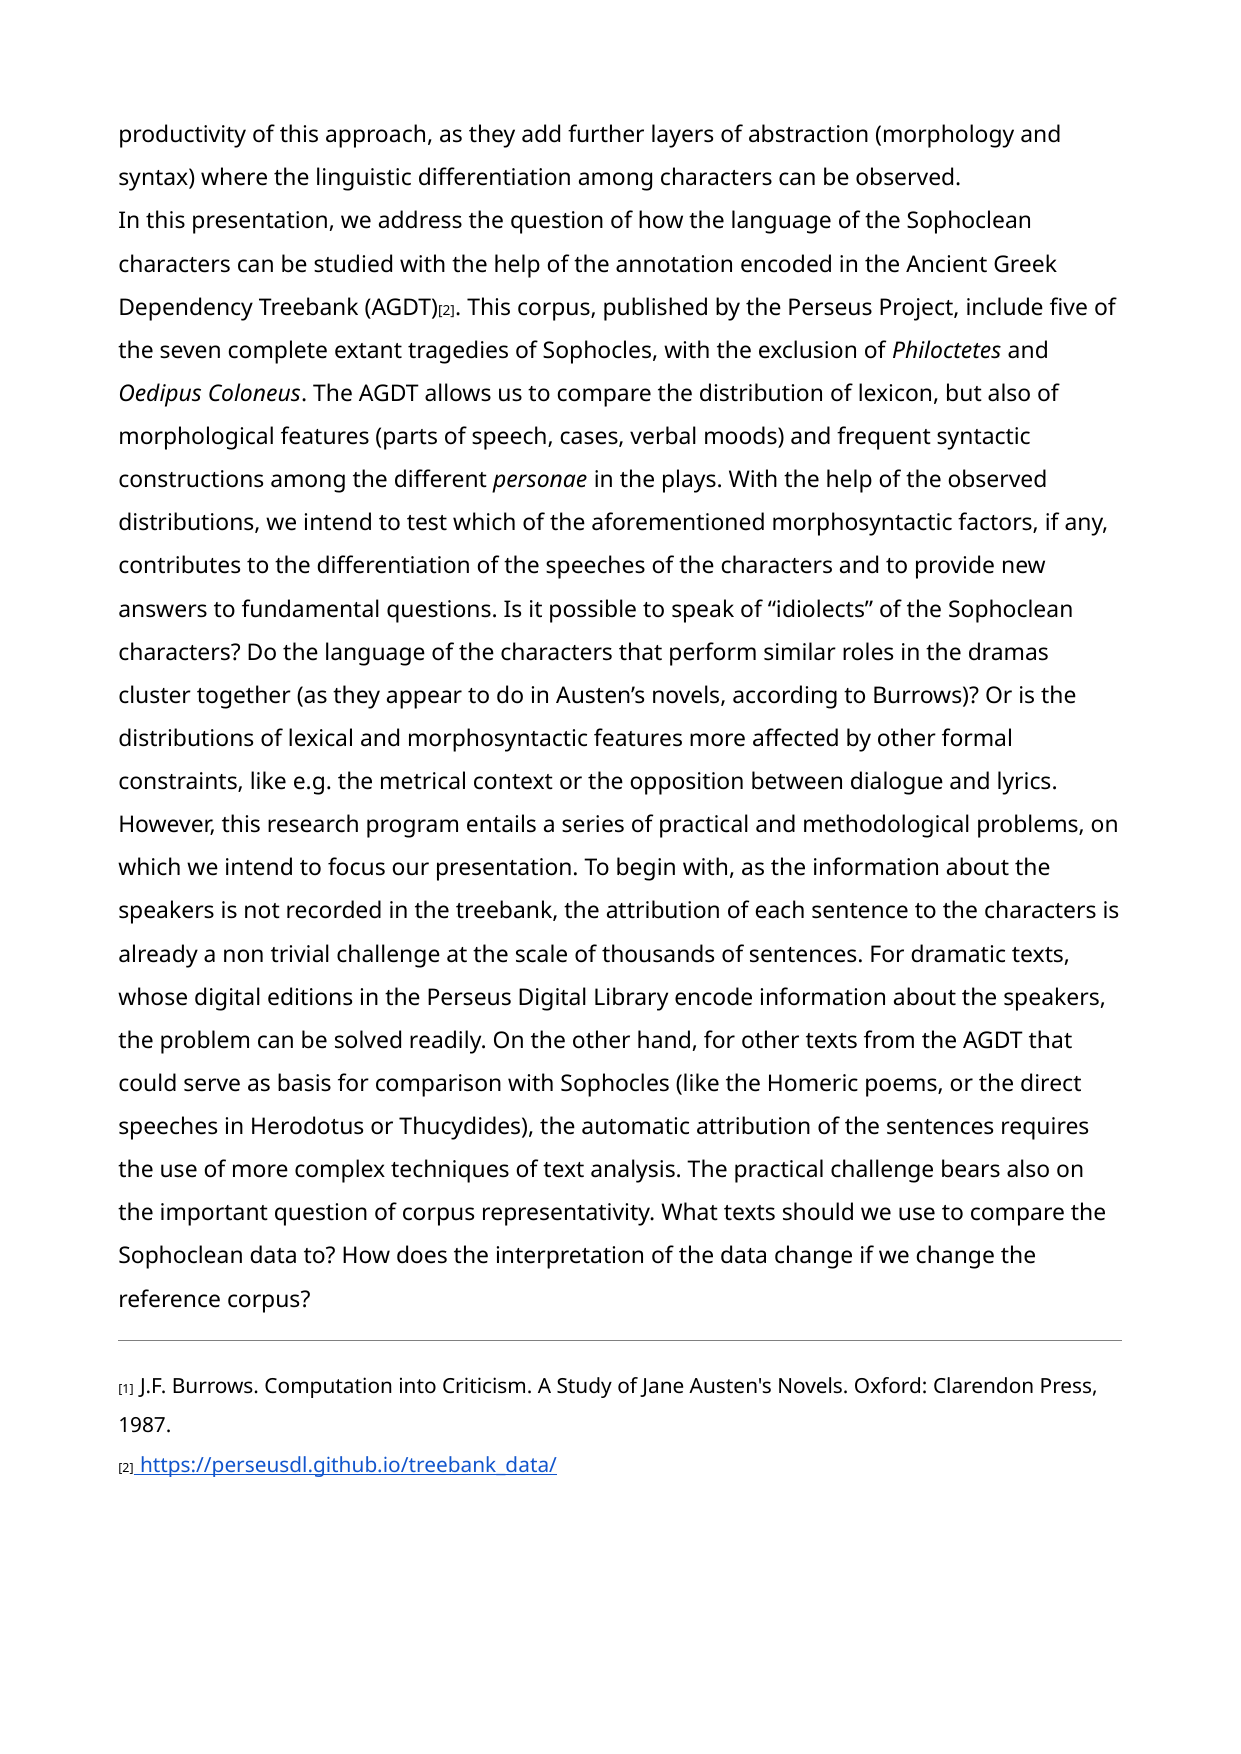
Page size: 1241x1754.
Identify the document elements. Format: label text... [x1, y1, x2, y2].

text [1] J.F. Burrows. Computation into Criticism. A Study of Jane Austen's Novels. Oxford: Clarendon Press, 1987. [118, 1370, 1122, 1438]
text [2] https://perseusdl.github.io/treebank_data/ [118, 1449, 1122, 1479]
text In this presentation, we address the question of how the language of the Sophoclean characters can be studied with the help of the annotation encoded in the Ancient Greek Dependency Treebank (AGDT)[2]. This corpus, published by the Perseus Project, include five of the seven complete extant tragedies of Sophocles, with the exclusion of Philoctetes and Oedipus Coloneus. The AGDT allows us to compare the distribution of lexicon, but also of morphological features (parts of speech, cases, verbal moods) and frequent syntactic constructions among the different personae in the plays. With the help of the observed distributions, we intend to test which of the aforementioned morphosyntactic factors, if any, contributes to the differentiation of the speeches of the characters and to provide new answers to fundamental questions. Is it possible to speak of “idiolects” of the Sophoclean characters? Do the language of the characters that perform similar roles in the dramas cluster together (as they appear to do in Austen’s novels, according to Burrows)? Or is the distributions of lexical and morphosyntactic features more affected by other formal constraints, like e.g. the metrical context or the opposition between dialogue and lyrics. [118, 204, 1122, 796]
text productivity of this approach, as they add further layers of abstraction (morphology and syntax) where the linguistic differentiation among characters can be observed. [118, 118, 1122, 192]
text However, this research program entails a series of practical and methodological problems, on which we intend to focus our presentation. To begin with, as the information about the speakers is not recorded in the treebank, the attribution of each sentence to the characters is already a non trivial challenge at the scale of thousands of sentences. For dramatic texts, whose digital editions in the Perseus Digital Library encode information about the speakers, the problem can be solved readily. On the other hand, for other texts from the AGDT that could serve as basis for comparison with Sophocles (like the Homeric poems, or the direct speeches in Herodotus or Thucydides), the automatic attribution of the sentences requires the use of more complex techniques of text analysis. The practical challenge bears also on the important question of corpus representativity. What texts should we use to compare the Sophoclean data to? How does the interpretation of the data change if we change the reference corpus? [118, 808, 1122, 1314]
